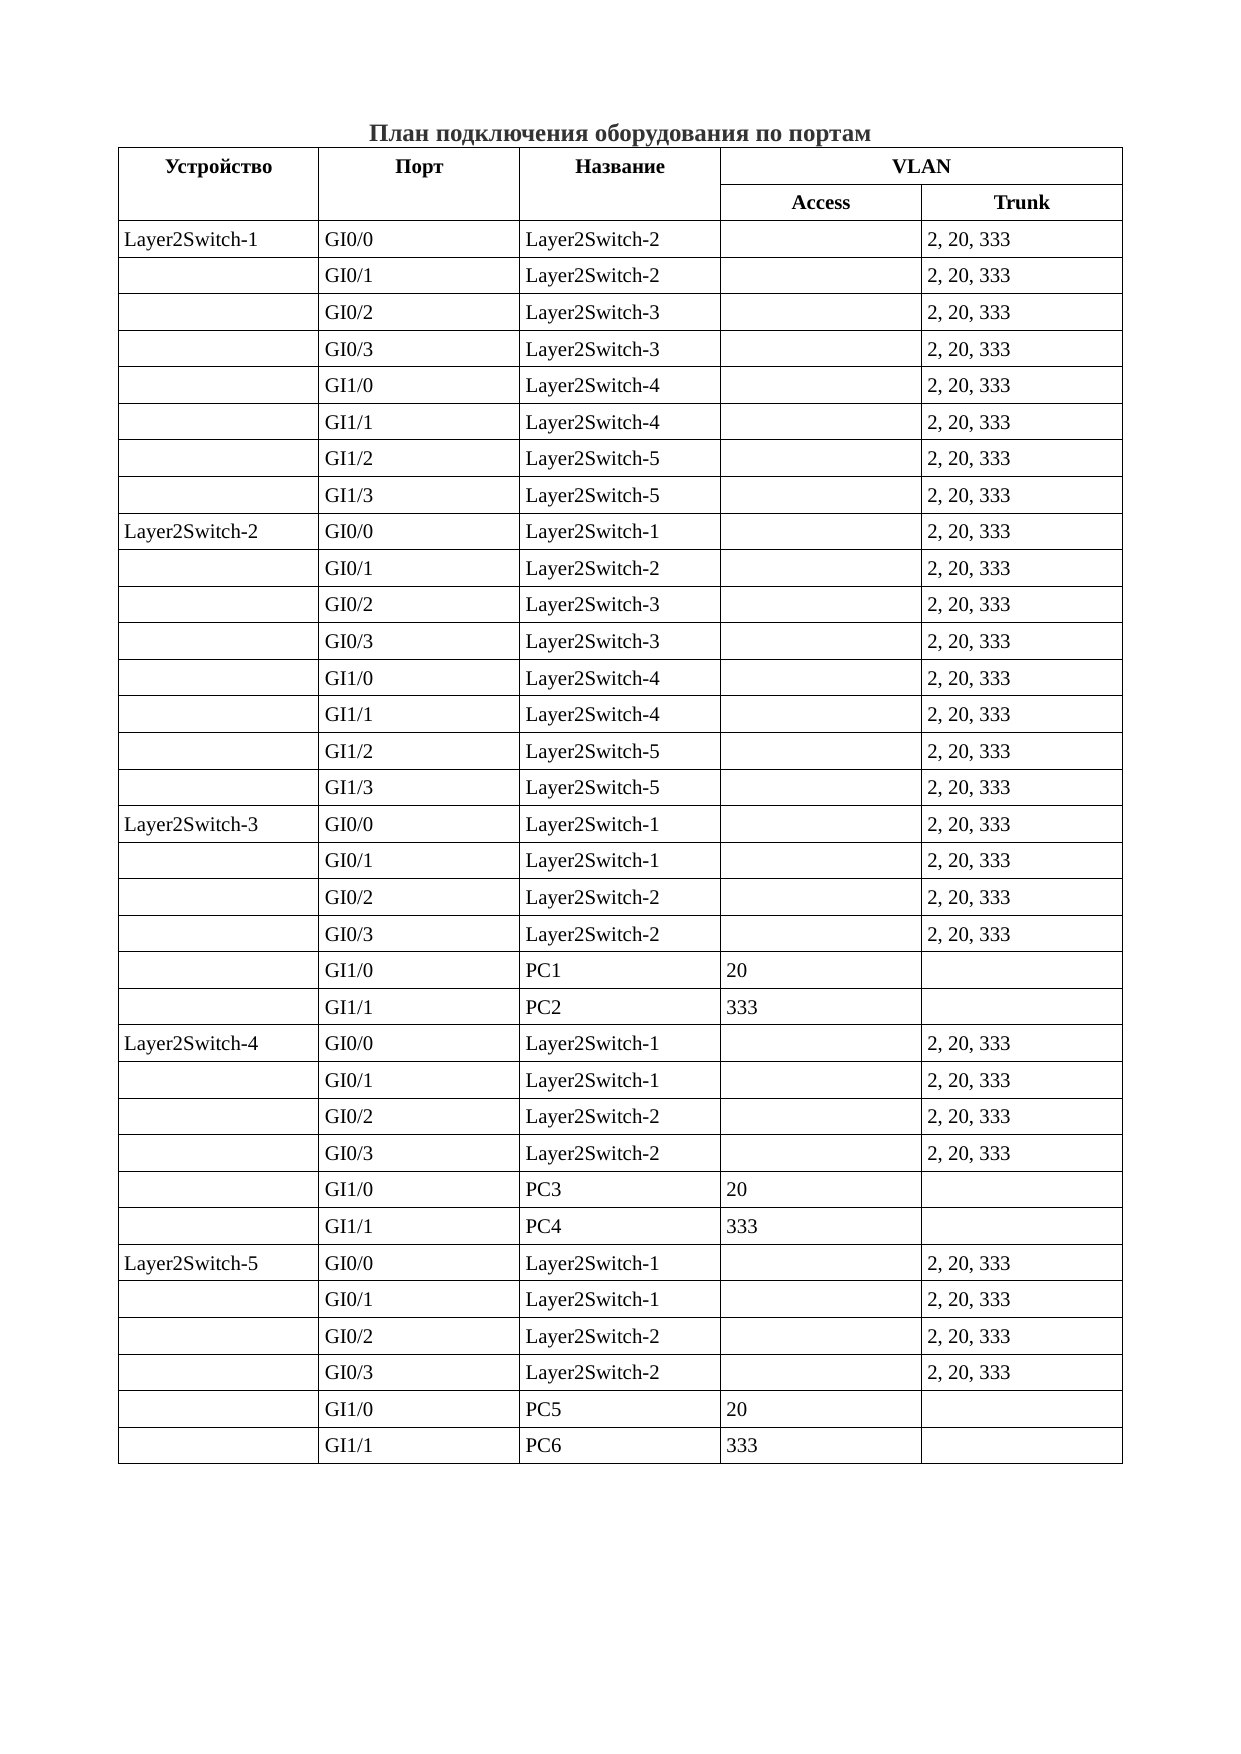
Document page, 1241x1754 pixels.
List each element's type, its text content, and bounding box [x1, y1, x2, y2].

table_cell [721, 1355, 921, 1390]
table_cell [119, 1391, 318, 1427]
table_cell 20 [721, 952, 921, 988]
table_cell GI0/1 [319, 258, 519, 293]
table_cell [119, 477, 318, 512]
table_cell [119, 660, 318, 695]
table_cell GI1/0 [319, 660, 519, 695]
table_cell GI1/1 [319, 696, 519, 732]
table_cell Layer2Switch-1 [520, 1281, 720, 1317]
table_cell [721, 440, 921, 476]
table_cell Layer2Switch-5 [520, 770, 720, 805]
table_cell Layer2Switch-5 [520, 477, 720, 512]
table_cell [721, 733, 921, 768]
table_cell 20 [721, 1172, 921, 1207]
table_cell PC1 [520, 952, 720, 988]
table_cell [119, 879, 318, 915]
table_cell 2, 20, 333 [922, 843, 1122, 878]
table_cell Layer2Switch-5 [520, 733, 720, 768]
table_cell PC5 [520, 1391, 720, 1427]
table_cell [119, 696, 318, 732]
table_cell [922, 1391, 1122, 1427]
table_cell Layer2Switch-2 [520, 916, 720, 951]
table_cell Layer2Switch-3 [520, 623, 720, 659]
table_cell [119, 1355, 318, 1390]
table_cell [119, 733, 318, 768]
table_cell GI0/0 [319, 514, 519, 549]
table_cell GI1/1 [319, 1208, 519, 1244]
table_cell GI1/3 [319, 477, 519, 512]
table_cell [119, 1428, 318, 1463]
table_cell PC2 [520, 989, 720, 1024]
table_cell GI0/3 [319, 916, 519, 951]
table_cell [721, 294, 921, 330]
table_cell 2, 20, 333 [922, 477, 1122, 512]
table_cell Layer2Switch-2 [520, 1355, 720, 1390]
table_cell [119, 989, 318, 1024]
table_cell GI1/0 [319, 1172, 519, 1207]
table_cell Layer2Switch-4 [119, 1025, 318, 1061]
table_cell Layer2Switch-2 [520, 879, 720, 915]
table_cell [119, 258, 318, 293]
table_cell [721, 770, 921, 805]
table_cell [721, 1281, 921, 1317]
table_cell Layer2Switch-4 [520, 696, 720, 732]
table_cell GI0/2 [319, 1099, 519, 1134]
table_cell GI0/3 [319, 1135, 519, 1171]
table_cell [119, 440, 318, 476]
table_cell Layer2Switch-2 [119, 514, 318, 549]
table_cell Layer2Switch-3 [119, 806, 318, 842]
table_cell 2, 20, 333 [922, 1245, 1122, 1280]
table_cell 2, 20, 333 [922, 733, 1122, 768]
table_cell [119, 843, 318, 878]
table_cell [922, 1172, 1122, 1207]
table_cell Layer2Switch-4 [520, 367, 720, 403]
table_cell Layer2Switch-5 [119, 1245, 318, 1280]
table_cell GI1/0 [319, 1391, 519, 1427]
table_cell Layer2Switch-1 [520, 1062, 720, 1097]
table_cell GI1/0 [319, 367, 519, 403]
table_cell 2, 20, 333 [922, 514, 1122, 549]
table_cell [119, 550, 318, 586]
table_cell [721, 916, 921, 951]
table_cell 2, 20, 333 [922, 916, 1122, 951]
table_cell [721, 331, 921, 366]
table_cell [119, 916, 318, 951]
table_cell [721, 477, 921, 512]
table_cell 2, 20, 333 [922, 696, 1122, 732]
table_cell GI1/2 [319, 733, 519, 768]
table_cell GI0/3 [319, 623, 519, 659]
table_cell [721, 1025, 921, 1061]
table_cell [721, 550, 921, 586]
table_cell Trunk [922, 185, 1122, 220]
table_cell [922, 952, 1122, 988]
table_cell GI0/1 [319, 843, 519, 878]
table_cell [119, 331, 318, 366]
table_cell [119, 1281, 318, 1317]
table_cell GI0/0 [319, 806, 519, 842]
table_cell Layer2Switch-2 [520, 1318, 720, 1353]
table_cell 333 [721, 1428, 921, 1463]
table_cell [721, 696, 921, 732]
table_cell 2, 20, 333 [922, 806, 1122, 842]
table_cell GI1/3 [319, 770, 519, 805]
table_cell [119, 404, 318, 439]
table_cell Layer2Switch-3 [520, 294, 720, 330]
table_cell Layer2Switch-2 [520, 550, 720, 586]
table_cell 2, 20, 333 [922, 404, 1122, 439]
table_cell GI0/0 [319, 1025, 519, 1061]
table_cell [721, 660, 921, 695]
table_cell GI0/0 [319, 221, 519, 257]
table_cell [922, 1208, 1122, 1244]
table_cell Layer2Switch-2 [520, 221, 720, 257]
table_cell [922, 1428, 1122, 1463]
table_cell 2, 20, 333 [922, 1099, 1122, 1134]
table_cell Layer2Switch-4 [520, 404, 720, 439]
table_cell [721, 221, 921, 257]
table_cell [119, 952, 318, 988]
table_cell 2, 20, 333 [922, 331, 1122, 366]
table_cell GI0/2 [319, 879, 519, 915]
table_cell 2, 20, 333 [922, 1135, 1122, 1171]
table_cell 2, 20, 333 [922, 440, 1122, 476]
table_cell 2, 20, 333 [922, 550, 1122, 586]
table_cell GI0/2 [319, 1318, 519, 1353]
table_cell Layer2Switch-5 [520, 440, 720, 476]
table_cell Layer2Switch-4 [520, 660, 720, 695]
table_header Устройство [119, 148, 318, 220]
table_cell Layer2Switch-1 [520, 514, 720, 549]
table_cell [721, 1099, 921, 1134]
table_cell [721, 367, 921, 403]
table_cell 2, 20, 333 [922, 660, 1122, 695]
table_cell [721, 879, 921, 915]
table_cell [721, 1318, 921, 1353]
table_cell Layer2Switch-1 [520, 806, 720, 842]
table_cell [119, 1318, 318, 1353]
table_cell [119, 1172, 318, 1207]
table_cell 2, 20, 333 [922, 221, 1122, 257]
table_cell GI0/1 [319, 550, 519, 586]
table_cell 333 [721, 989, 921, 1024]
table_cell Layer2Switch-1 [520, 1025, 720, 1061]
table_cell [119, 1099, 318, 1134]
table_cell GI0/2 [319, 587, 519, 622]
table_cell Layer2Switch-3 [520, 331, 720, 366]
table_cell 2, 20, 333 [922, 1025, 1122, 1061]
table_cell 2, 20, 333 [922, 770, 1122, 805]
table_cell 2, 20, 333 [922, 1281, 1122, 1317]
text План подключения оборудования по портам [118, 118, 1122, 147]
table_cell [721, 1062, 921, 1097]
table_cell Layer2Switch-2 [520, 258, 720, 293]
table_cell 2, 20, 333 [922, 294, 1122, 330]
table_cell [721, 1135, 921, 1171]
table_cell 2, 20, 333 [922, 1355, 1122, 1390]
table_cell [119, 1062, 318, 1097]
table_cell [119, 294, 318, 330]
table_cell Layer2Switch-1 [119, 221, 318, 257]
table_cell GI1/1 [319, 1428, 519, 1463]
table_cell 2, 20, 333 [922, 1318, 1122, 1353]
table_cell GI0/2 [319, 294, 519, 330]
table_cell GI1/2 [319, 440, 519, 476]
table_cell GI1/1 [319, 989, 519, 1024]
table_cell [119, 623, 318, 659]
table_cell [721, 843, 921, 878]
table_cell 2, 20, 333 [922, 367, 1122, 403]
table_cell [119, 367, 318, 403]
table_cell Layer2Switch-1 [520, 1245, 720, 1280]
table_cell 333 [721, 1208, 921, 1244]
table_cell GI0/1 [319, 1281, 519, 1317]
table_header VLAN [721, 148, 1122, 183]
table_cell GI0/0 [319, 1245, 519, 1280]
table_cell GI0/3 [319, 1355, 519, 1390]
table_cell [721, 1245, 921, 1280]
table_cell 2, 20, 333 [922, 879, 1122, 915]
table_cell GI0/1 [319, 1062, 519, 1097]
table_header Название [520, 148, 720, 220]
table_cell Layer2Switch-1 [520, 843, 720, 878]
table_cell Layer2Switch-3 [520, 587, 720, 622]
table_cell 20 [721, 1391, 921, 1427]
table_cell [119, 1208, 318, 1244]
table_cell 2, 20, 333 [922, 587, 1122, 622]
table_header Порт [319, 148, 519, 220]
table_cell PC3 [520, 1172, 720, 1207]
table_cell [119, 770, 318, 805]
table_cell [721, 806, 921, 842]
table_cell [119, 587, 318, 622]
table_cell GI1/0 [319, 952, 519, 988]
table_cell PC6 [520, 1428, 720, 1463]
table_cell [721, 623, 921, 659]
table_cell 2, 20, 333 [922, 258, 1122, 293]
table_cell Layer2Switch-2 [520, 1135, 720, 1171]
table_cell [721, 258, 921, 293]
table_cell [119, 1135, 318, 1171]
table_cell [721, 404, 921, 439]
table_cell [922, 989, 1122, 1024]
table_cell [721, 514, 921, 549]
table_cell Layer2Switch-2 [520, 1099, 720, 1134]
table_cell PC4 [520, 1208, 720, 1244]
table_cell 2, 20, 333 [922, 1062, 1122, 1097]
table_cell [721, 587, 921, 622]
table_cell GI1/1 [319, 404, 519, 439]
table_cell 2, 20, 333 [922, 623, 1122, 659]
table_cell Access [721, 185, 921, 220]
table_cell GI0/3 [319, 331, 519, 366]
